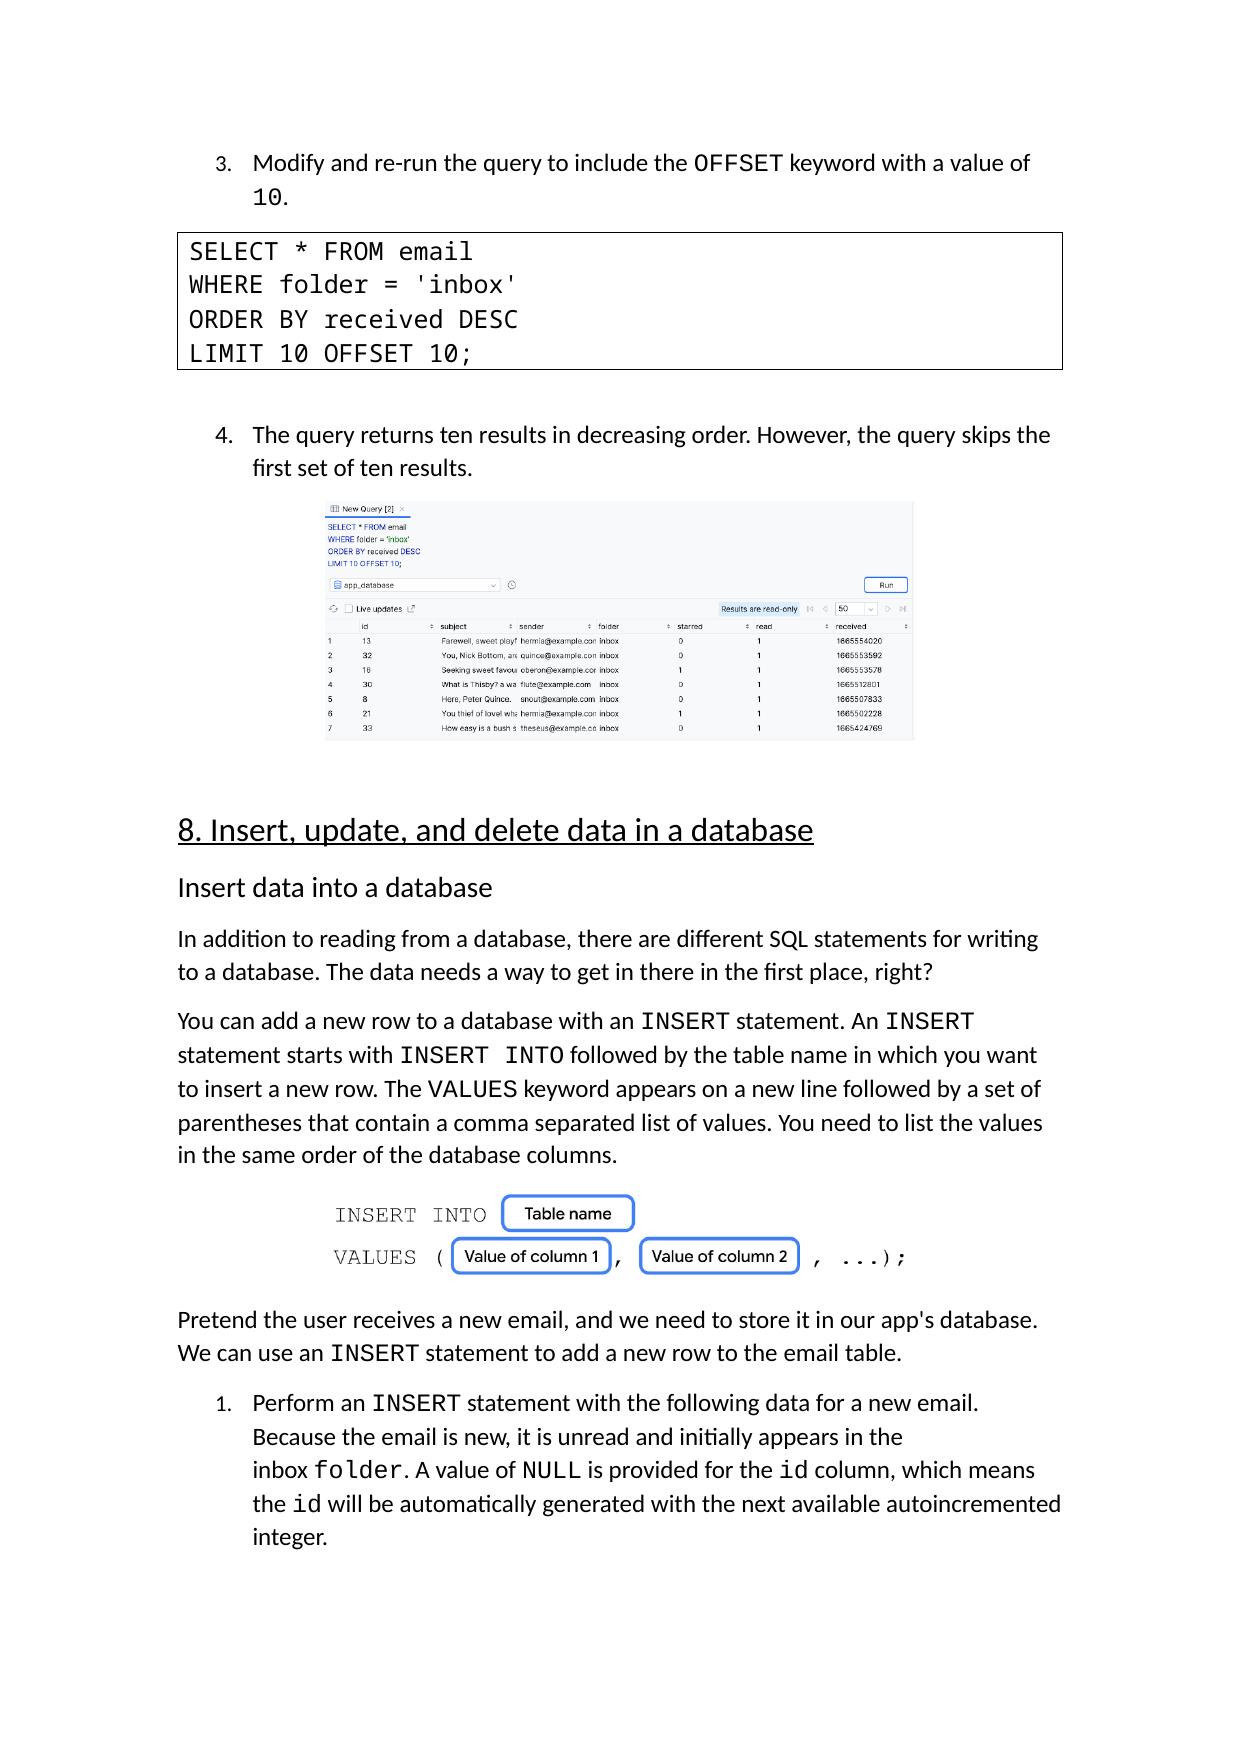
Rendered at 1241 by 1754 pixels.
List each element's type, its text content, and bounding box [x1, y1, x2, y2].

list Perform an INSERT statement with the following data for a new email. Because the email is new, it is unread and initially appears in the inbox folder. A value of NULL is provided for the id column, which means the id will be automatically generated with the next available autoincremented integer. [215, 1387, 1063, 1552]
text Pretend the user receives a new email, and we need to store it in our app's database. We can use an INSERT statement to add a new row to the email table. [177, 1304, 1063, 1368]
table_header SELECT * FROM email WHERE folder = 'inbox' ORDER BY received DESC LIMIT 10 OFFSET 10; [178, 233, 1062, 369]
list The query returns ten results in decreasing order. However, the query skips the first set of ten results. [215, 420, 1063, 483]
text Insert data into a database [177, 869, 1063, 904]
list Modify and re-run the query to include the OFFSET keyword with a value of 10. [215, 148, 1063, 213]
text You can add a new row to a database with an INSERT statement. An INSERT statement starts with INSERT INTO followed by the table name in which you want to insert a new row. The VALUES keyword appears on a new line followed by a set of parentheses that contain a comma separated list of values. You need to list the values in the same order of the database columns. [177, 1005, 1063, 1170]
text In addition to reading from a database, there are different SQL statements for writing to a database. The data needs a way to get in there in the first place, right? [177, 923, 1063, 987]
text 8. Insert, update, and delete data in a database [177, 808, 1063, 849]
